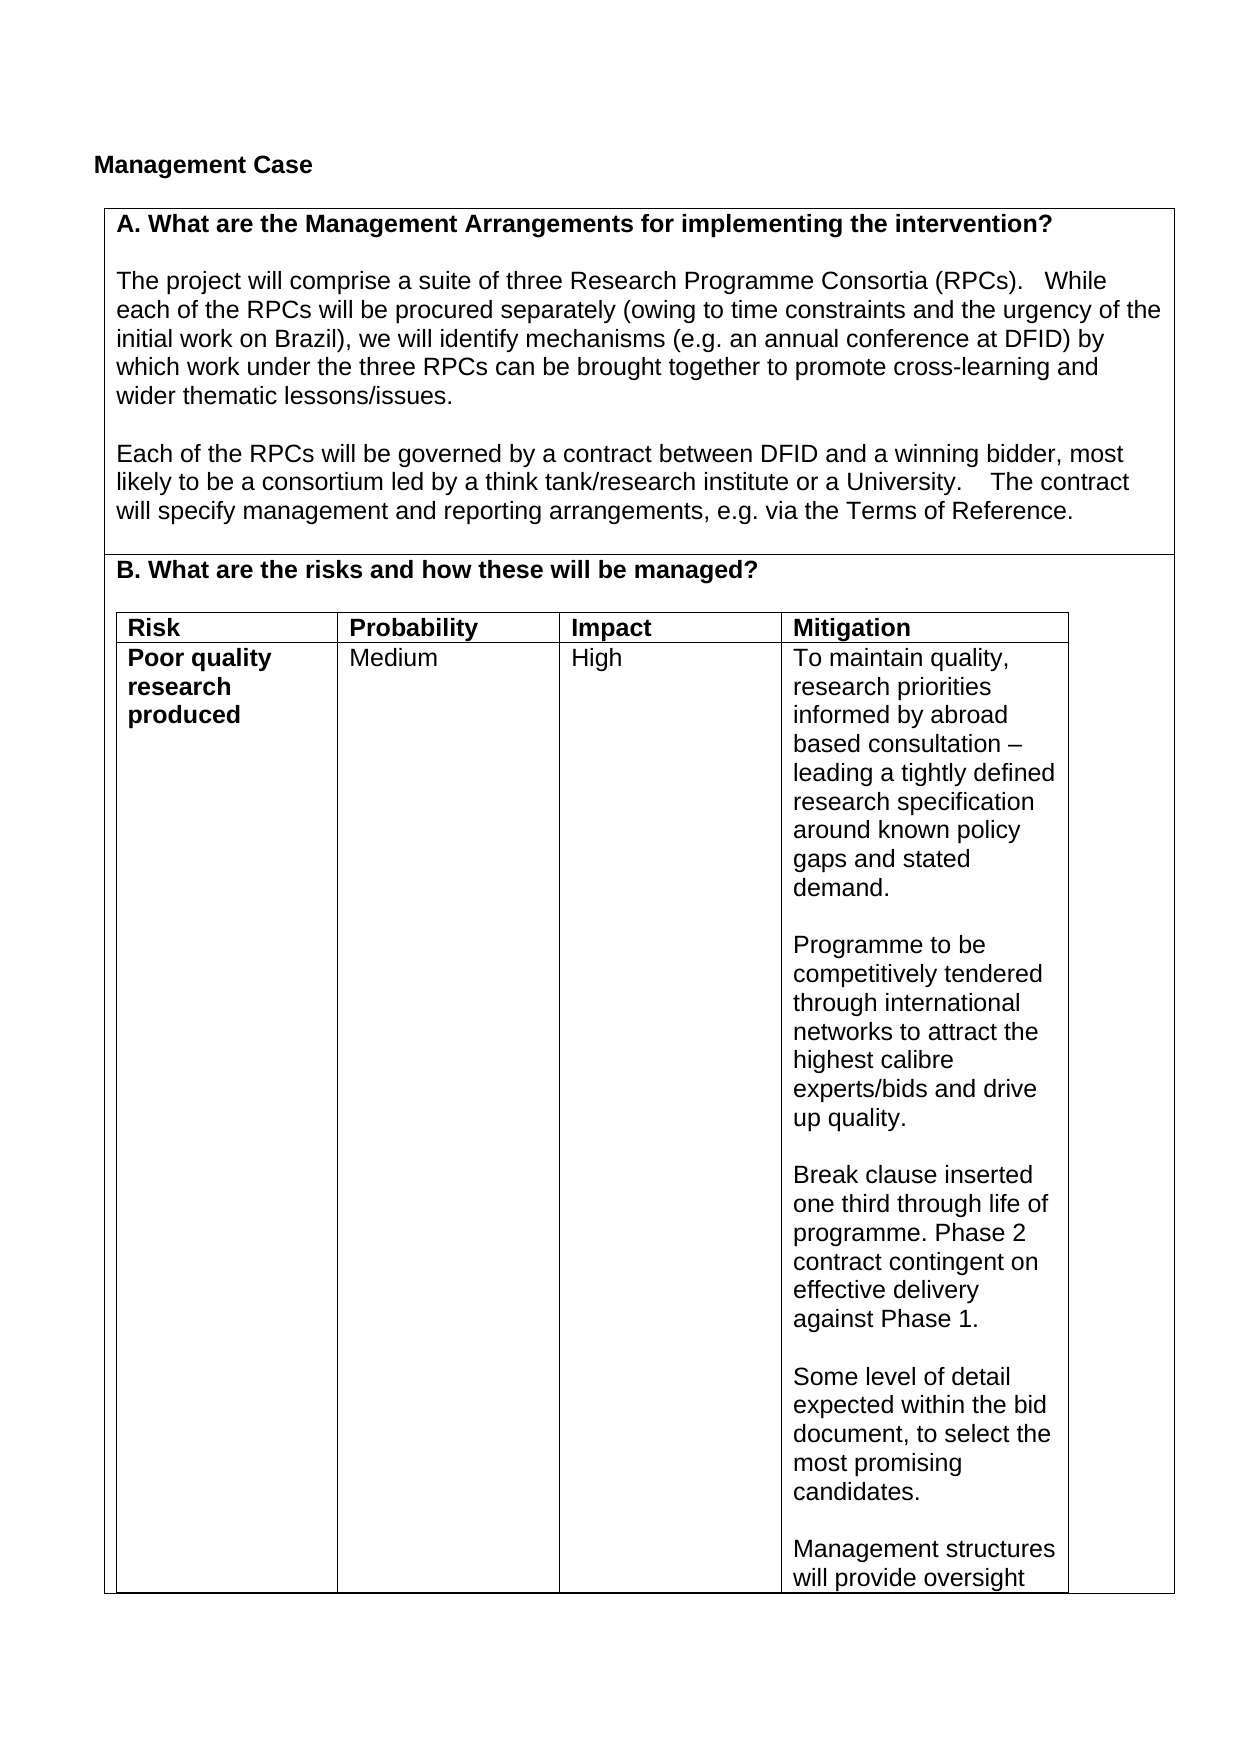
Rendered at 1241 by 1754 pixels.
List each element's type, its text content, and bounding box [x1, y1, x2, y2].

table_header Impact [560, 613, 781, 642]
table_cell To maintain quality, research priorities informed by abroad based consultation – leading a tightly defined research specification around known policy gaps and stated demand. Programme to be competitively tendered through international networks to attract the highest calibre experts/bids and drive up quality. Break clause inserted one third through life of programme. Phase 2 contract contingent on effective delivery against Phase 1. Some level of detail expected within the bid document, to select the most promising candidates. Management structures will provide oversight [782, 643, 1068, 1592]
table_cell Medium [338, 643, 559, 1592]
table_cell High [560, 643, 781, 1592]
table_header A. What are the Management Arrangements for implementing the intervention? The project will comprise a suite of three Research Programme Consortia (RPCs). While each of the RPCs will be procured separately (owing to time constraints and the urgency of the initial work on Brazil), we will identify mechanisms (e.g. an annual conference at DFID) by which work under the three RPCs can be brought together to promote cross-learning and wider thematic lessons/issues. Each of the RPCs will be governed by a contract between DFID and a winning bidder, most likely to be a consortium led by a think tank/research institute or a University. The contract will specify management and reporting arrangements, e.g. via the Terms of Reference. [105, 209, 1174, 553]
text Management Case [93, 150, 1125, 179]
table_header Mitigation [782, 613, 1068, 642]
table_cell Poor quality research produced [117, 643, 337, 1592]
table_cell B. What are the risks and how these will be managed? [105, 555, 1174, 1593]
table_header Probability [338, 613, 559, 642]
table_header Risk [117, 613, 337, 642]
